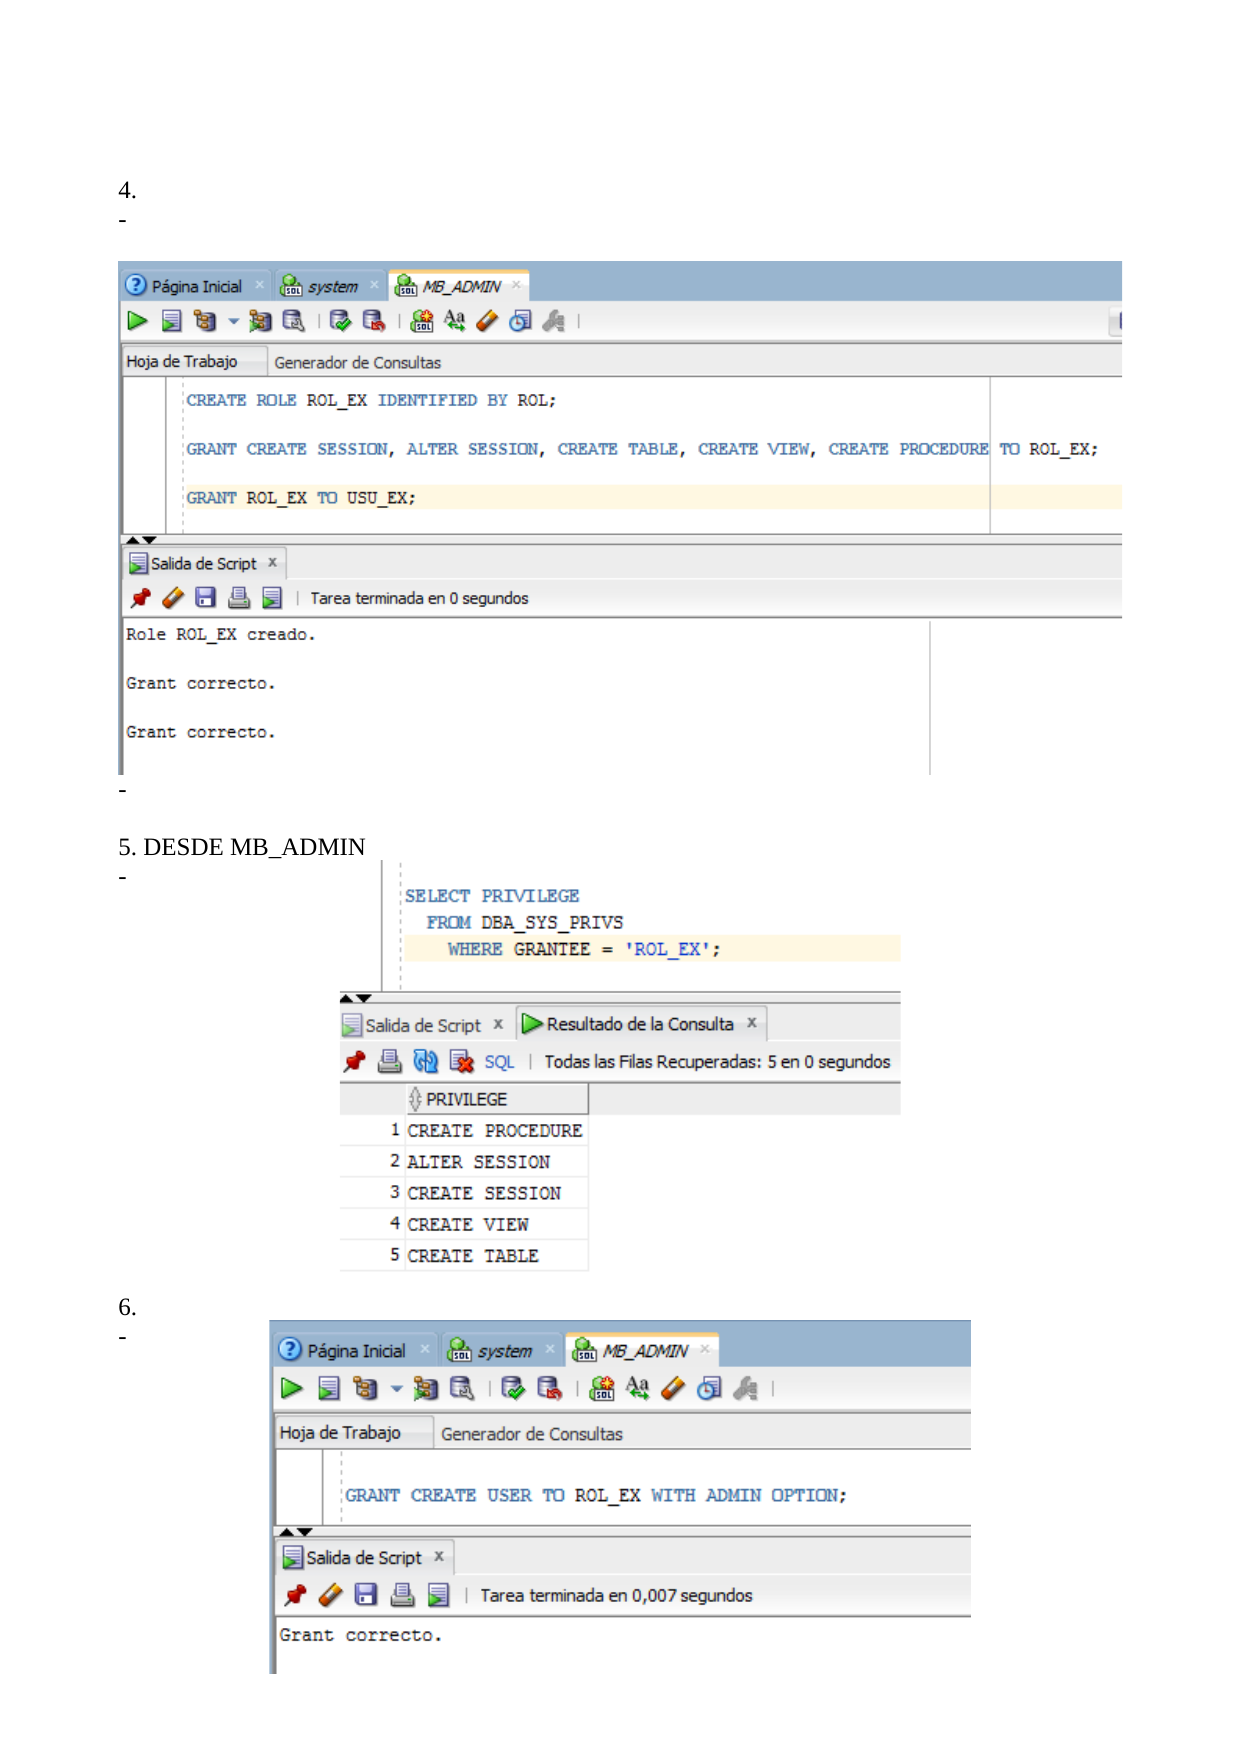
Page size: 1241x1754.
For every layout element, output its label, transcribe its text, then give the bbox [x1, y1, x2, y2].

text 5. DESDE MB_ADMIN [118, 832, 1122, 861]
picture [269, 1320, 971, 1674]
text - [118, 775, 1122, 803]
text - [118, 204, 1122, 233]
text - [901, 861, 1122, 889]
text - [971, 1321, 1122, 1349]
text 6. [118, 1292, 1122, 1321]
text - [118, 861, 339, 889]
text - [118, 1321, 269, 1349]
picture [339, 860, 901, 1278]
picture [118, 261, 1123, 775]
text 4. [118, 176, 1122, 204]
